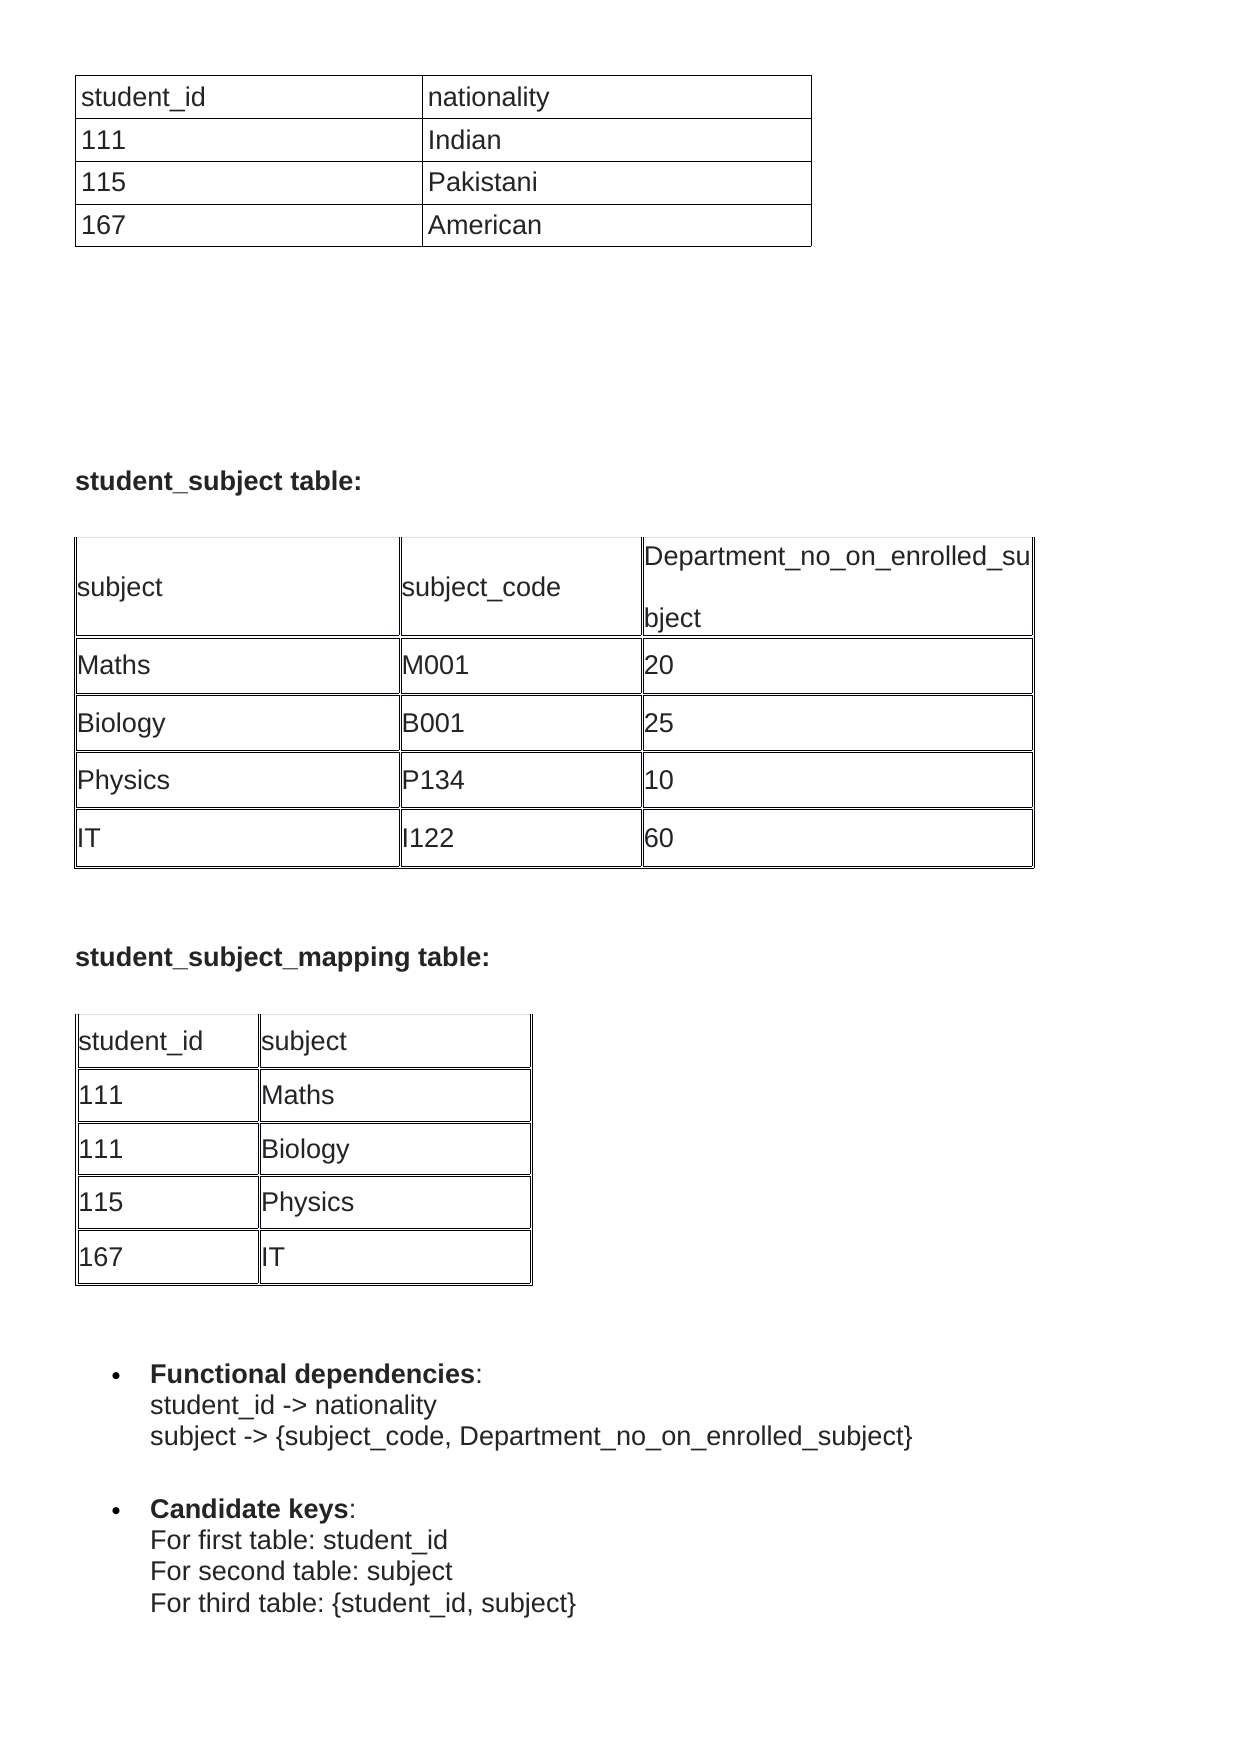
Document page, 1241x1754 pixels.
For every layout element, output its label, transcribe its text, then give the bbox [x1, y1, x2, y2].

table_cell B001 [402, 696, 641, 750]
table_cell 111 [76, 119, 422, 161]
list student_subject table: [75, 464, 1165, 496]
table_header subject [77, 538, 399, 635]
table_cell Physics [261, 1177, 530, 1228]
table_header nationality [423, 76, 811, 118]
table_cell American [423, 205, 811, 246]
table_cell 60 [644, 810, 1032, 866]
table_cell 111 [79, 1070, 258, 1121]
table_cell Biology [77, 696, 399, 750]
table_cell Physics [77, 753, 399, 807]
table_cell IT [261, 1231, 530, 1283]
table_cell 111 [79, 1124, 258, 1174]
table_header student_id [76, 76, 422, 118]
table_cell Biology [261, 1124, 530, 1174]
list student_subject_mapping table: [75, 941, 1165, 972]
table_header Department_no_on_enrolled_subject [644, 538, 1032, 635]
table_cell I122 [402, 810, 641, 866]
table_cell 115 [76, 162, 422, 203]
list Candidate keys: For first table: student_id For second table: subject For third table: {student_id, subject} [112, 1493, 1165, 1618]
list Functional dependencies: student_id -> nationality subject -> {subject_code, Department_no_on_enrolled_subject} [112, 1358, 1165, 1451]
table_header subject_code [402, 538, 641, 635]
table_cell Maths [77, 639, 399, 692]
table_cell 167 [79, 1231, 258, 1283]
table_cell 25 [644, 696, 1032, 750]
table_cell P134 [402, 753, 641, 807]
table_cell Indian [423, 119, 811, 161]
table_cell 10 [644, 753, 1032, 807]
table_cell Maths [261, 1070, 530, 1121]
table_cell 20 [644, 639, 1032, 692]
table_header student_id [79, 1015, 258, 1067]
table_cell 115 [79, 1177, 258, 1228]
table_header subject [261, 1015, 530, 1067]
table_cell 167 [76, 205, 422, 246]
table_cell Pakistani [423, 162, 811, 203]
table_cell IT [77, 810, 399, 866]
table_cell M001 [402, 639, 641, 692]
